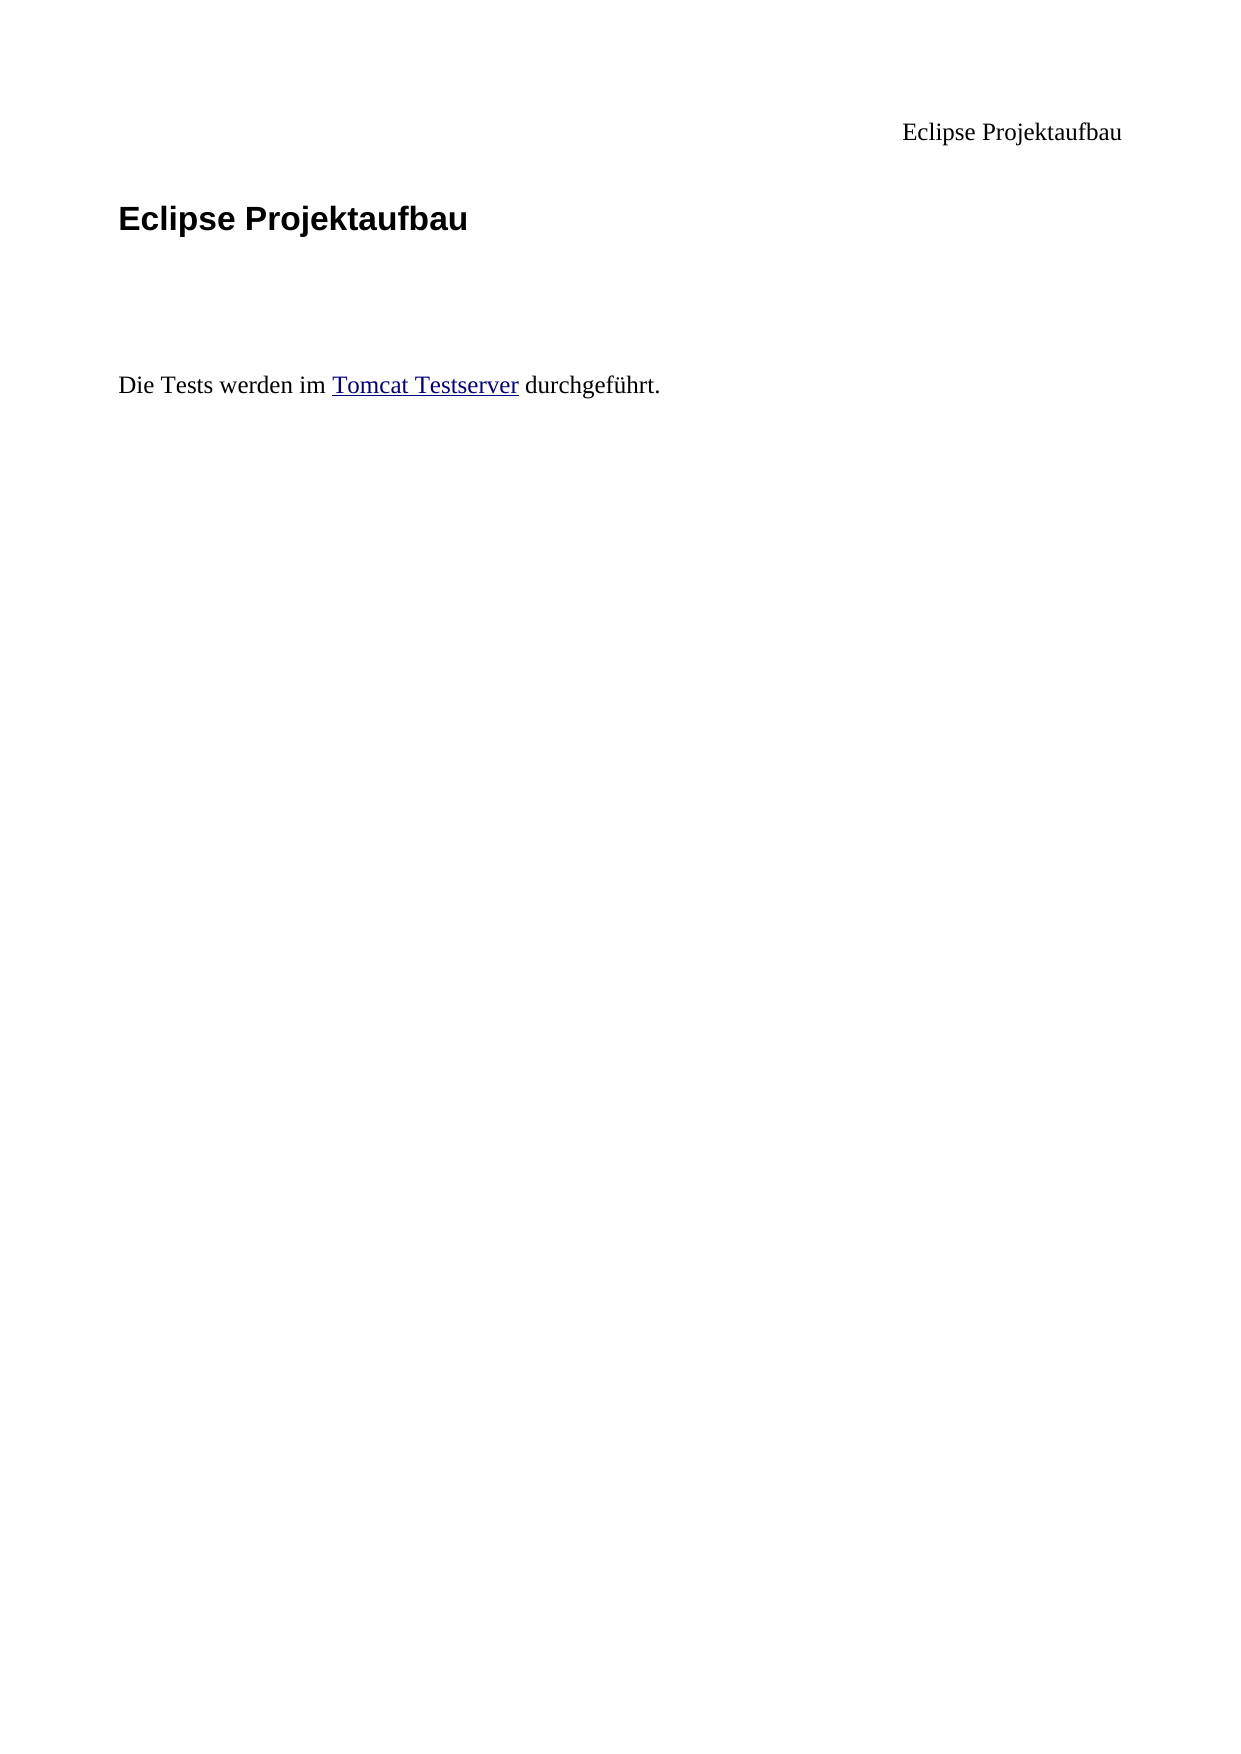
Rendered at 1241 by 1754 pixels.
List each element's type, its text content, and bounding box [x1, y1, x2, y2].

text Die Tests werden im Tomcat Testserver durchgeführt. [118, 371, 1122, 399]
subtitle Eclipse Projektaufbau [118, 200, 1122, 238]
